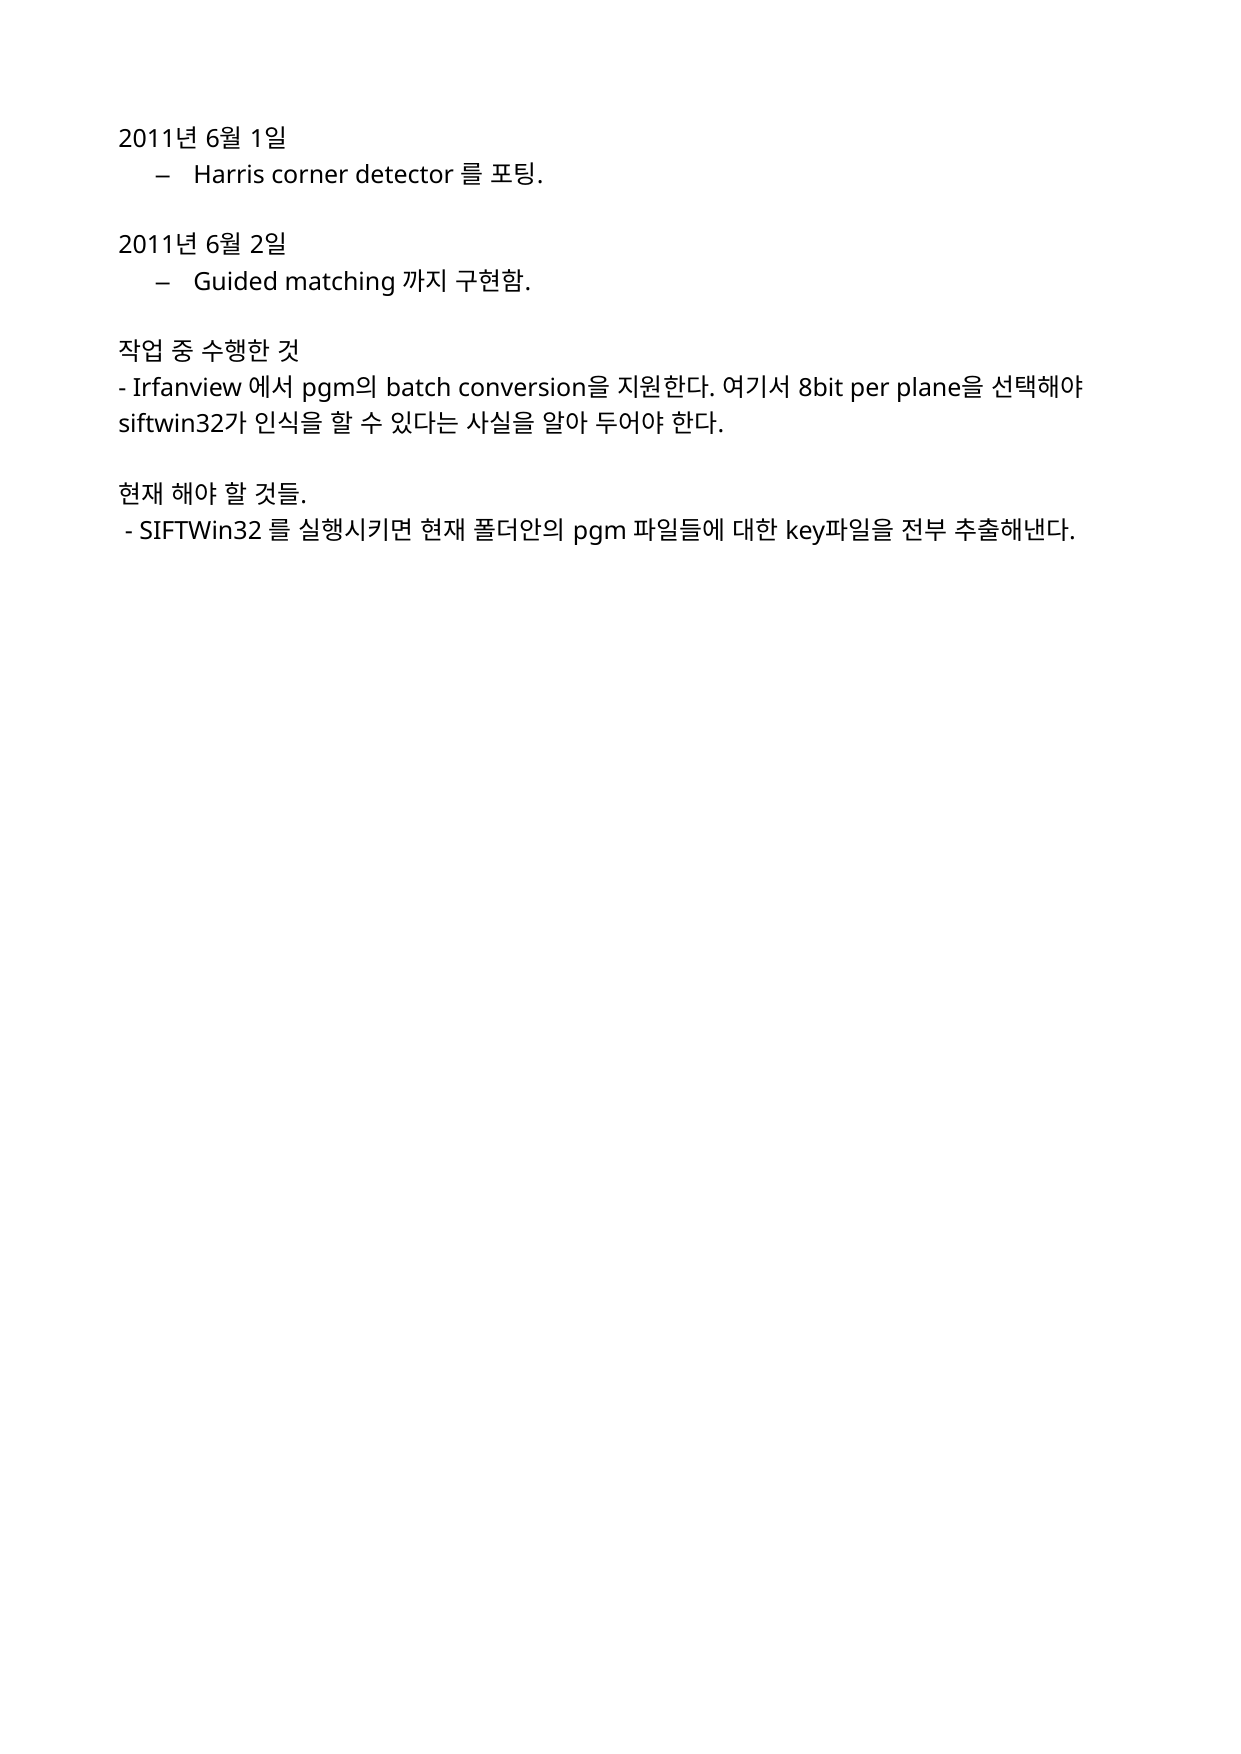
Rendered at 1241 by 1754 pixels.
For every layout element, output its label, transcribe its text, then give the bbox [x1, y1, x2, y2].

text 작업 중 수행한 것 [118, 331, 1122, 367]
text - SIFTWin32 를 실행시키면 현재 폴더안의 pgm 파일들에 대한 key파일을 전부 추출해낸다. [118, 510, 1122, 547]
text 2011년 6월 1일 [118, 118, 1122, 154]
text 2011년 6월 2일 [118, 225, 1122, 261]
list Guided matching 까지 구현함. [156, 261, 1122, 297]
list Harris corner detector 를 포팅. [156, 154, 1122, 191]
text 현재 해야 할 것들. [118, 474, 1122, 510]
text - Irfanview 에서 pgm의 batch conversion을 지원한다. 여기서 8bit per plane을 선택해야 siftwin32가 인식을 할 수 있다는 사실을 알아 두어야 한다. [118, 367, 1122, 440]
